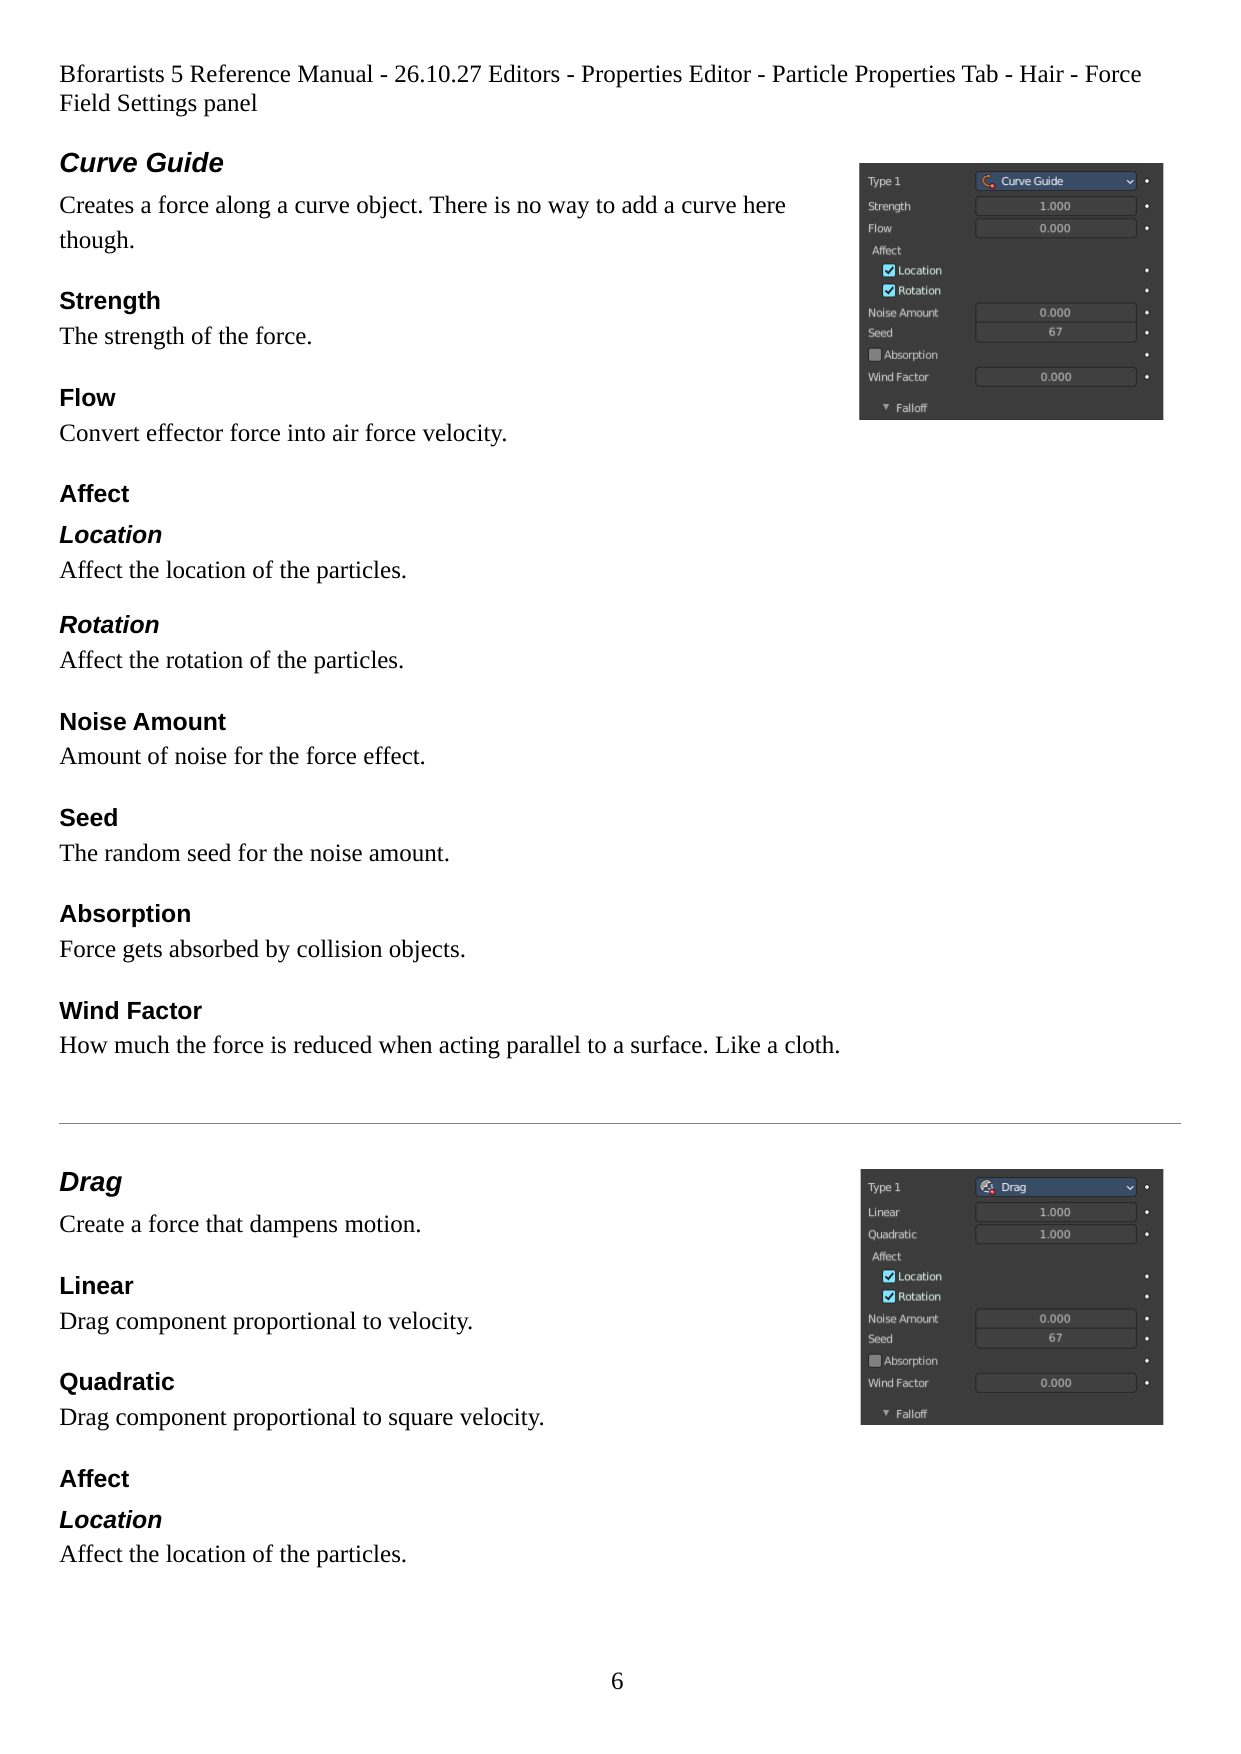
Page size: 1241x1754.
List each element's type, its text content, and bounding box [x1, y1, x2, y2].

subtitle [1164, 1367, 1181, 1396]
subtitle [1164, 1271, 1181, 1299]
subtitle Noise Amount [59, 707, 1181, 735]
text Create a force that dampens motion. [59, 1209, 860, 1238]
picture [860, 1169, 1164, 1425]
subtitle Linear [59, 1271, 860, 1299]
subtitle Curve Guide [59, 146, 1181, 178]
subtitle [1164, 286, 1181, 315]
subtitle Rotation [59, 610, 1181, 639]
text Affect the rotation of the particles. [59, 645, 1181, 674]
subtitle Location [59, 1505, 1181, 1533]
text Affect the location of the particles. [59, 555, 1181, 584]
subtitle Quadratic [59, 1367, 860, 1396]
subtitle Location [59, 520, 1181, 549]
subtitle Absorption [59, 899, 1181, 928]
subtitle Flow [59, 383, 859, 411]
subtitle Affect [59, 1464, 1181, 1492]
subtitle [1164, 383, 1181, 411]
text Affect the location of the particles. [59, 1539, 1181, 1568]
subtitle Strength [59, 286, 859, 315]
text Creates a force along a curve object. There is no way to add a curve here though. [59, 190, 859, 254]
text Force gets absorbed by collision objects. [59, 934, 1181, 963]
text Drag component proportional to velocity. [59, 1306, 860, 1334]
subtitle Drag [59, 1165, 1181, 1197]
text The random seed for the noise amount. [59, 838, 1181, 867]
subtitle Wind Factor [59, 996, 1181, 1024]
subtitle Seed [59, 803, 1181, 832]
text Convert effector force into air force velocity. [59, 418, 1181, 446]
text How much the force is reduced when acting parallel to a surface. Like a cloth. [59, 1031, 1181, 1059]
text Amount of noise for the force effect. [59, 741, 1181, 770]
text Drag component proportional to square velocity. [59, 1402, 1181, 1431]
text The strength of the force. [59, 321, 859, 350]
picture [859, 163, 1164, 420]
subtitle Affect [59, 479, 1181, 508]
